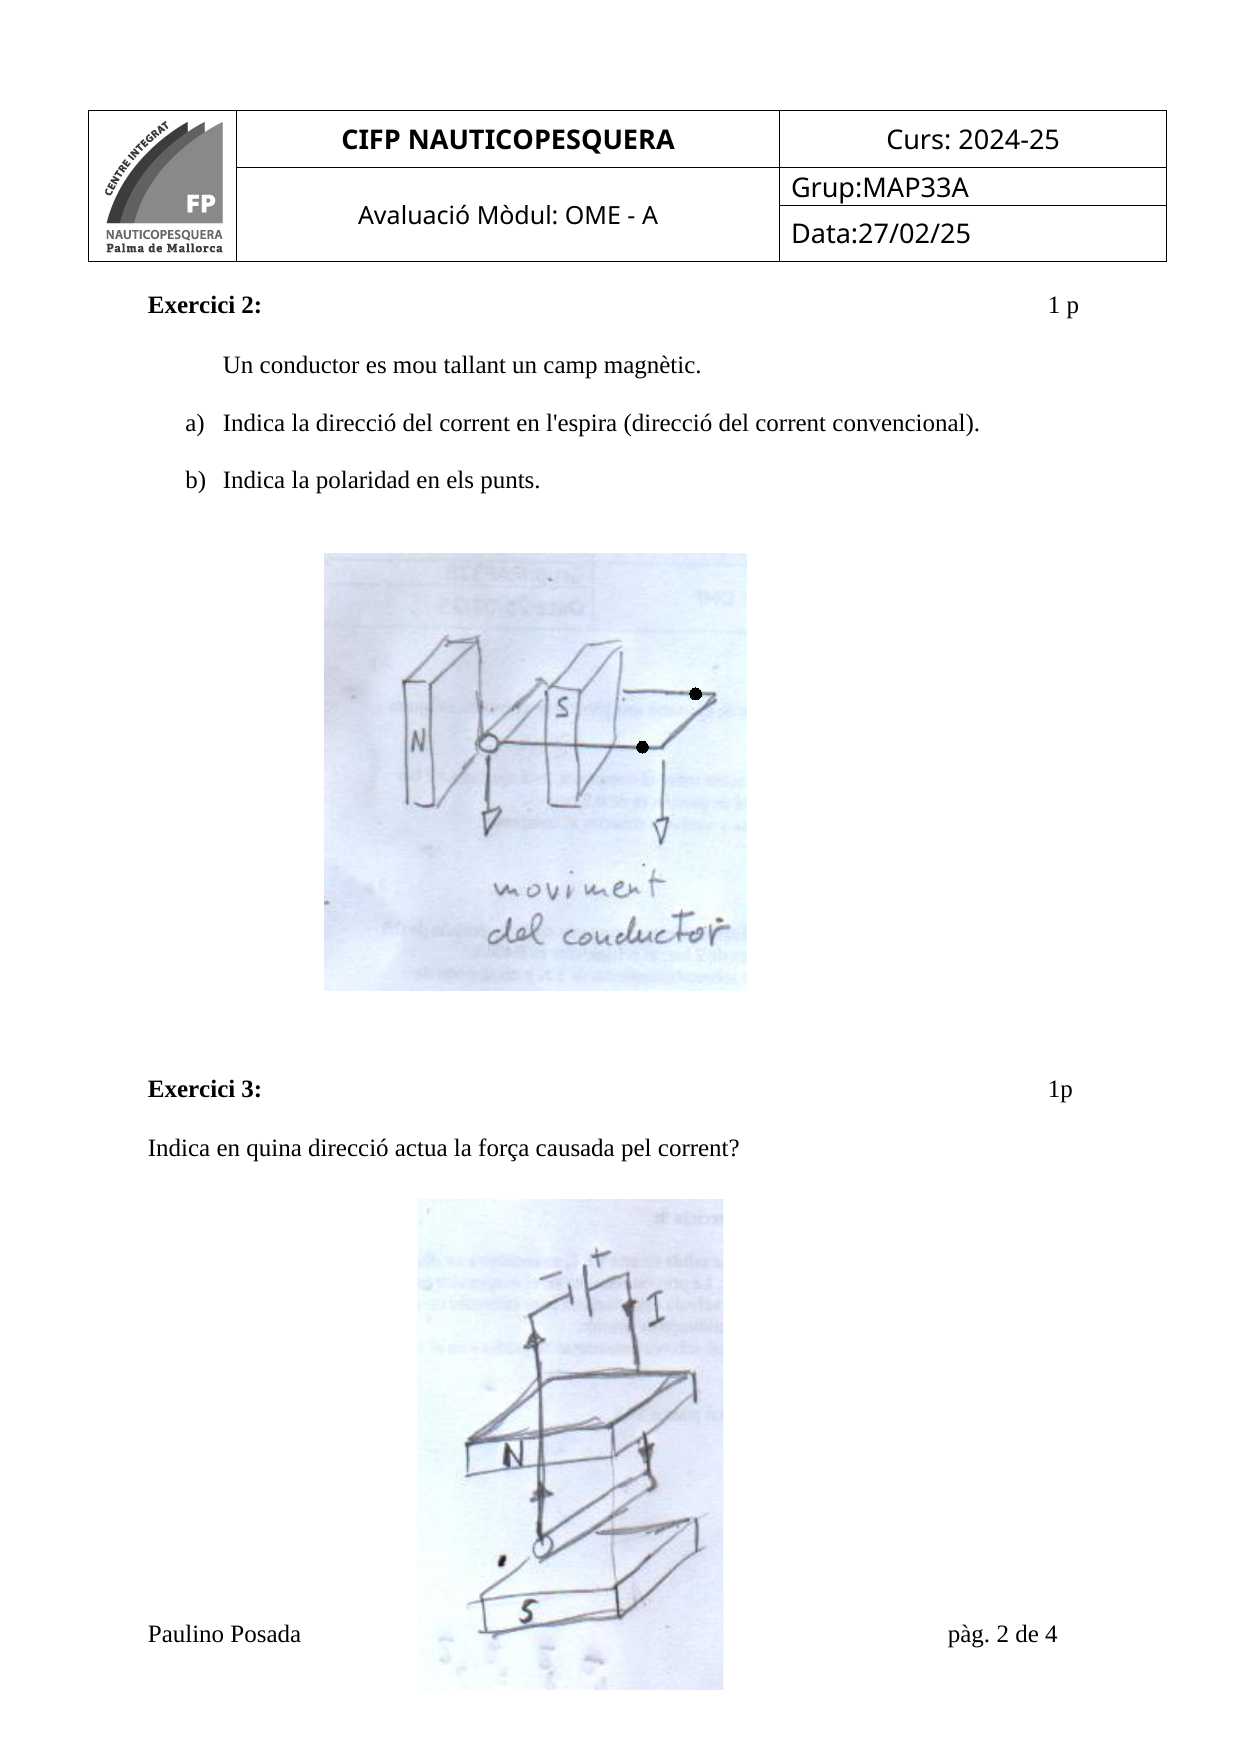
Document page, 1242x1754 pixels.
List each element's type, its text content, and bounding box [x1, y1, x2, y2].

text Exercici 2: 1 p [148, 290, 1094, 319]
list Indica la direcció del corrent en l'espira (direcció del corrent convencional). [185, 408, 1094, 437]
list Un conductor es mou tallant un camp magnètic. [185, 350, 1094, 379]
picture [417, 1199, 724, 1690]
picture [324, 553, 747, 991]
list Indica la polaridad en els punts. [185, 465, 1094, 494]
text Indica en quina direcció actua la força causada pel corrent? [148, 1133, 1094, 1162]
picture [100, 111, 229, 260]
text Exercici 3: 1p [148, 1074, 1094, 1103]
